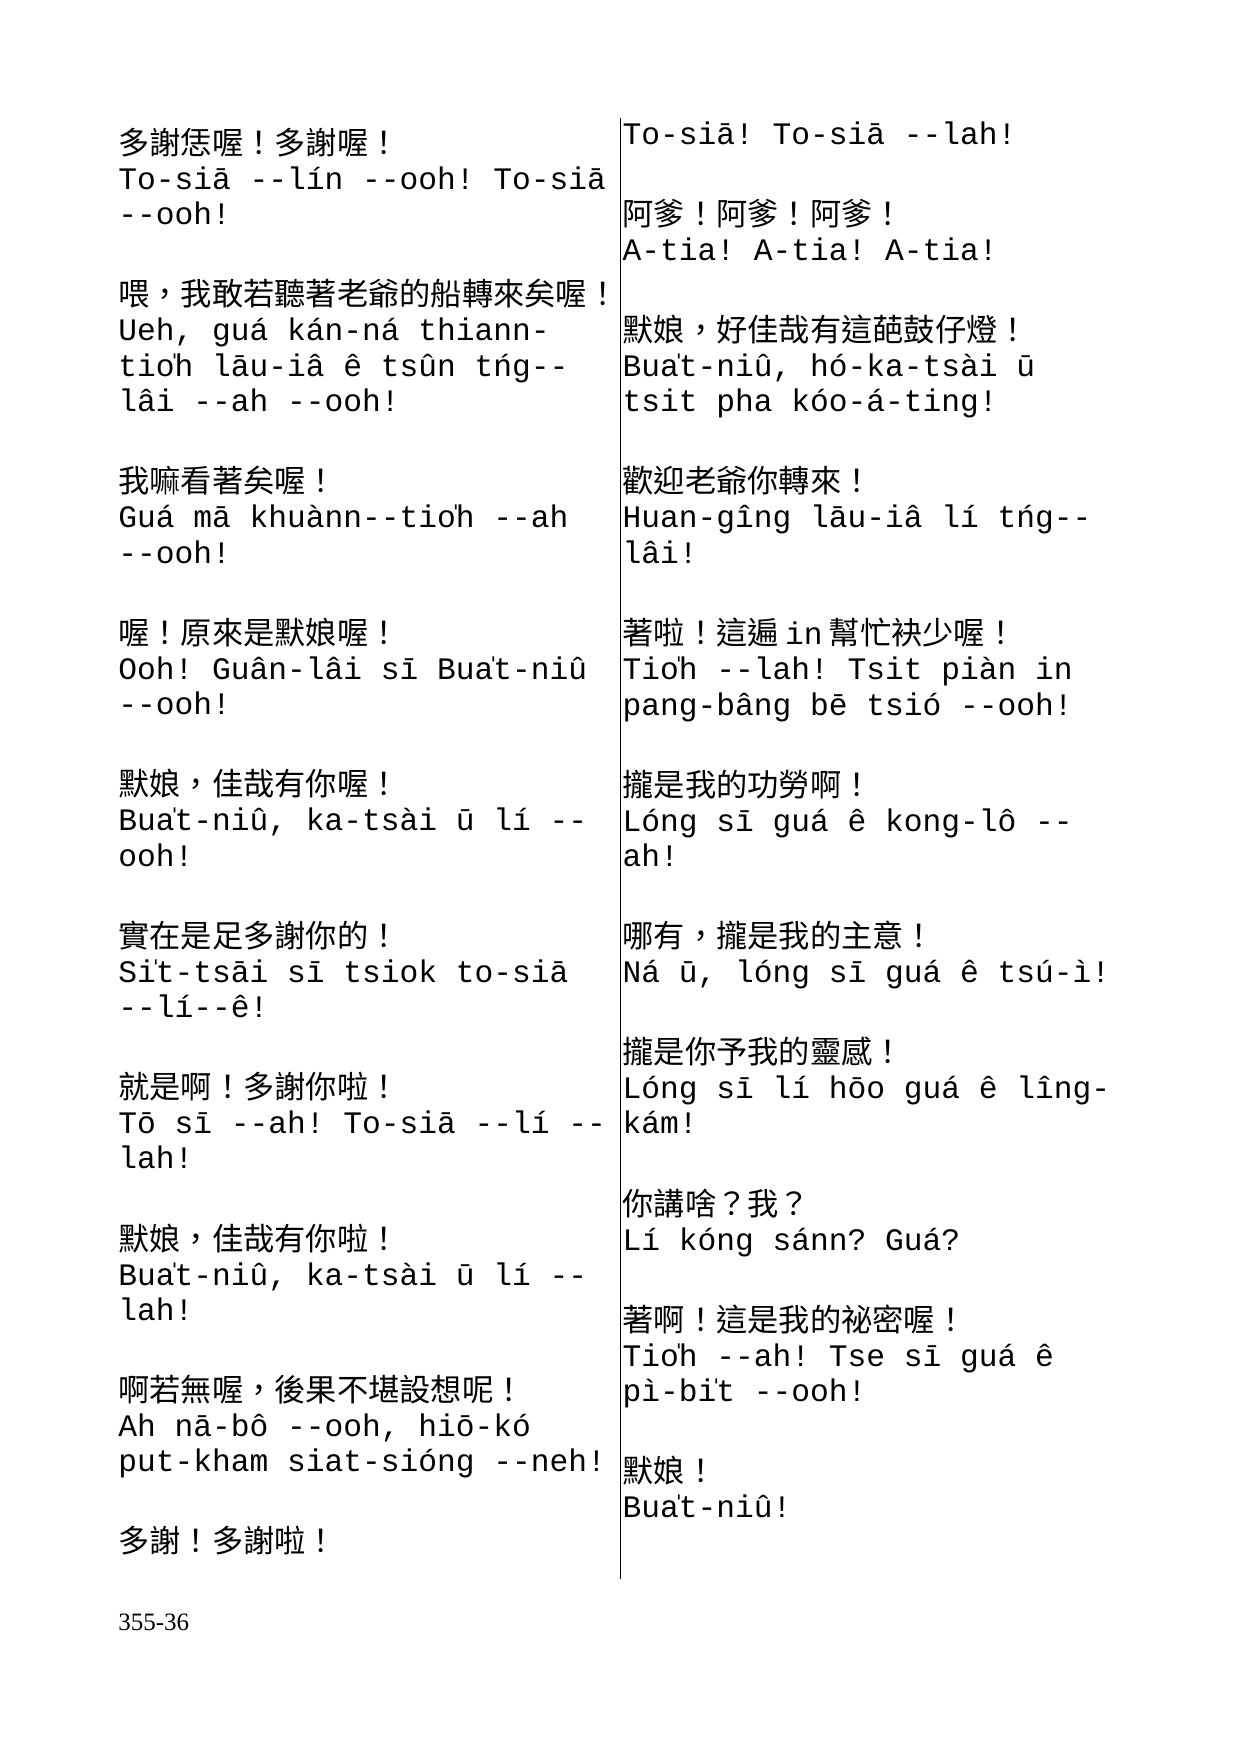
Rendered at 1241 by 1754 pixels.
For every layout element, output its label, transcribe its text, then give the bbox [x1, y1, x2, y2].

text 默娘！ [622, 1446, 1122, 1491]
text 攏是我的功勞啊！ [622, 760, 1122, 805]
text 啊若無喔，後果不堪設想呢！ [118, 1365, 618, 1410]
text Ooh! Guân-lâi sī Bua̍t-niû --ooh! [118, 653, 618, 724]
text 你講啥？我？ [622, 1179, 1122, 1224]
text 喂，我敢若聽著老爺的船轉來矣喔！ [118, 269, 618, 315]
text 哪有，攏是我的主意！ [622, 911, 1122, 956]
text Tio̍h --lah! Tsit piàn in pang-bâng bē tsió --ooh! [622, 653, 1122, 724]
text Bua̍t-niû, hó-ka-tsài ū tsit pha kóo-á-ting! [622, 350, 1122, 421]
text 實在是足多謝你的！ [118, 911, 618, 956]
text Lí kóng sánn? Guá? [622, 1224, 1122, 1259]
text Guá mā khuànn--tio̍h --ah --ooh! [118, 502, 618, 572]
text 默娘，佳哉有你喔！ [118, 759, 618, 804]
text Lóng sī guá ê kong-lô --ah! [622, 805, 1122, 876]
text Si̍t-tsāi sī tsiok to-siā --lí--ê! [118, 956, 618, 1027]
text 喔！原來是默娘喔！ [118, 608, 618, 653]
text 就是啊！多謝你啦！ [118, 1062, 618, 1107]
text A-tia! A-tia! A-tia! [622, 234, 1122, 269]
text To-siā --lín --ooh! To-siā --ooh! [118, 163, 618, 234]
text Ueh, guá kán-ná thiann-tio̍h lāu-iâ ê tsûn tńg--lâi --ah --ooh! [118, 315, 618, 421]
text Ná ū, lóng sī guá ê tsú-ì! [622, 956, 1122, 992]
text Bua̍t-niû! [622, 1491, 1122, 1527]
text 我嘛看著矣喔！ [118, 456, 618, 502]
text Bua̍t-niû, ka-tsài ū lí --lah! [118, 1259, 618, 1330]
text 默娘，好佳哉有這葩鼓仔燈！ [622, 305, 1122, 350]
text Lóng sī lí hōo guá ê lîng-kám! [622, 1072, 1122, 1143]
text 阿爹！阿爹！阿爹！ [622, 189, 1122, 234]
text Tō sī --ah! To-siā --lí --lah! [118, 1107, 618, 1178]
text 著啊！這是我的祕密喔！ [622, 1295, 1122, 1340]
text 多謝！多謝啦！ [118, 1517, 618, 1562]
text 攏是你予我的靈感！ [622, 1027, 1122, 1072]
text Ah nā-bô --ooh, hiō-kó put-kham siat-sióng --neh! [118, 1410, 618, 1481]
text 歡迎老爺你轉來！ [622, 456, 1122, 502]
text To-siā! To-siā --lah! [622, 118, 1122, 153]
text 多謝恁喔！多謝喔！ [118, 118, 618, 163]
text Tio̍h --ah! Tse sī guá ê pì-bi̍t --ooh! [622, 1340, 1122, 1411]
text Bua̍t-niû, ka-tsài ū lí --ooh! [118, 804, 618, 875]
text Huan-gîng lāu-iâ lí tńg--lâi! [622, 502, 1122, 572]
text 默娘，佳哉有你啦！ [118, 1214, 618, 1259]
text 著啦！這遍in幫忙袂少喔！ [622, 608, 1122, 653]
